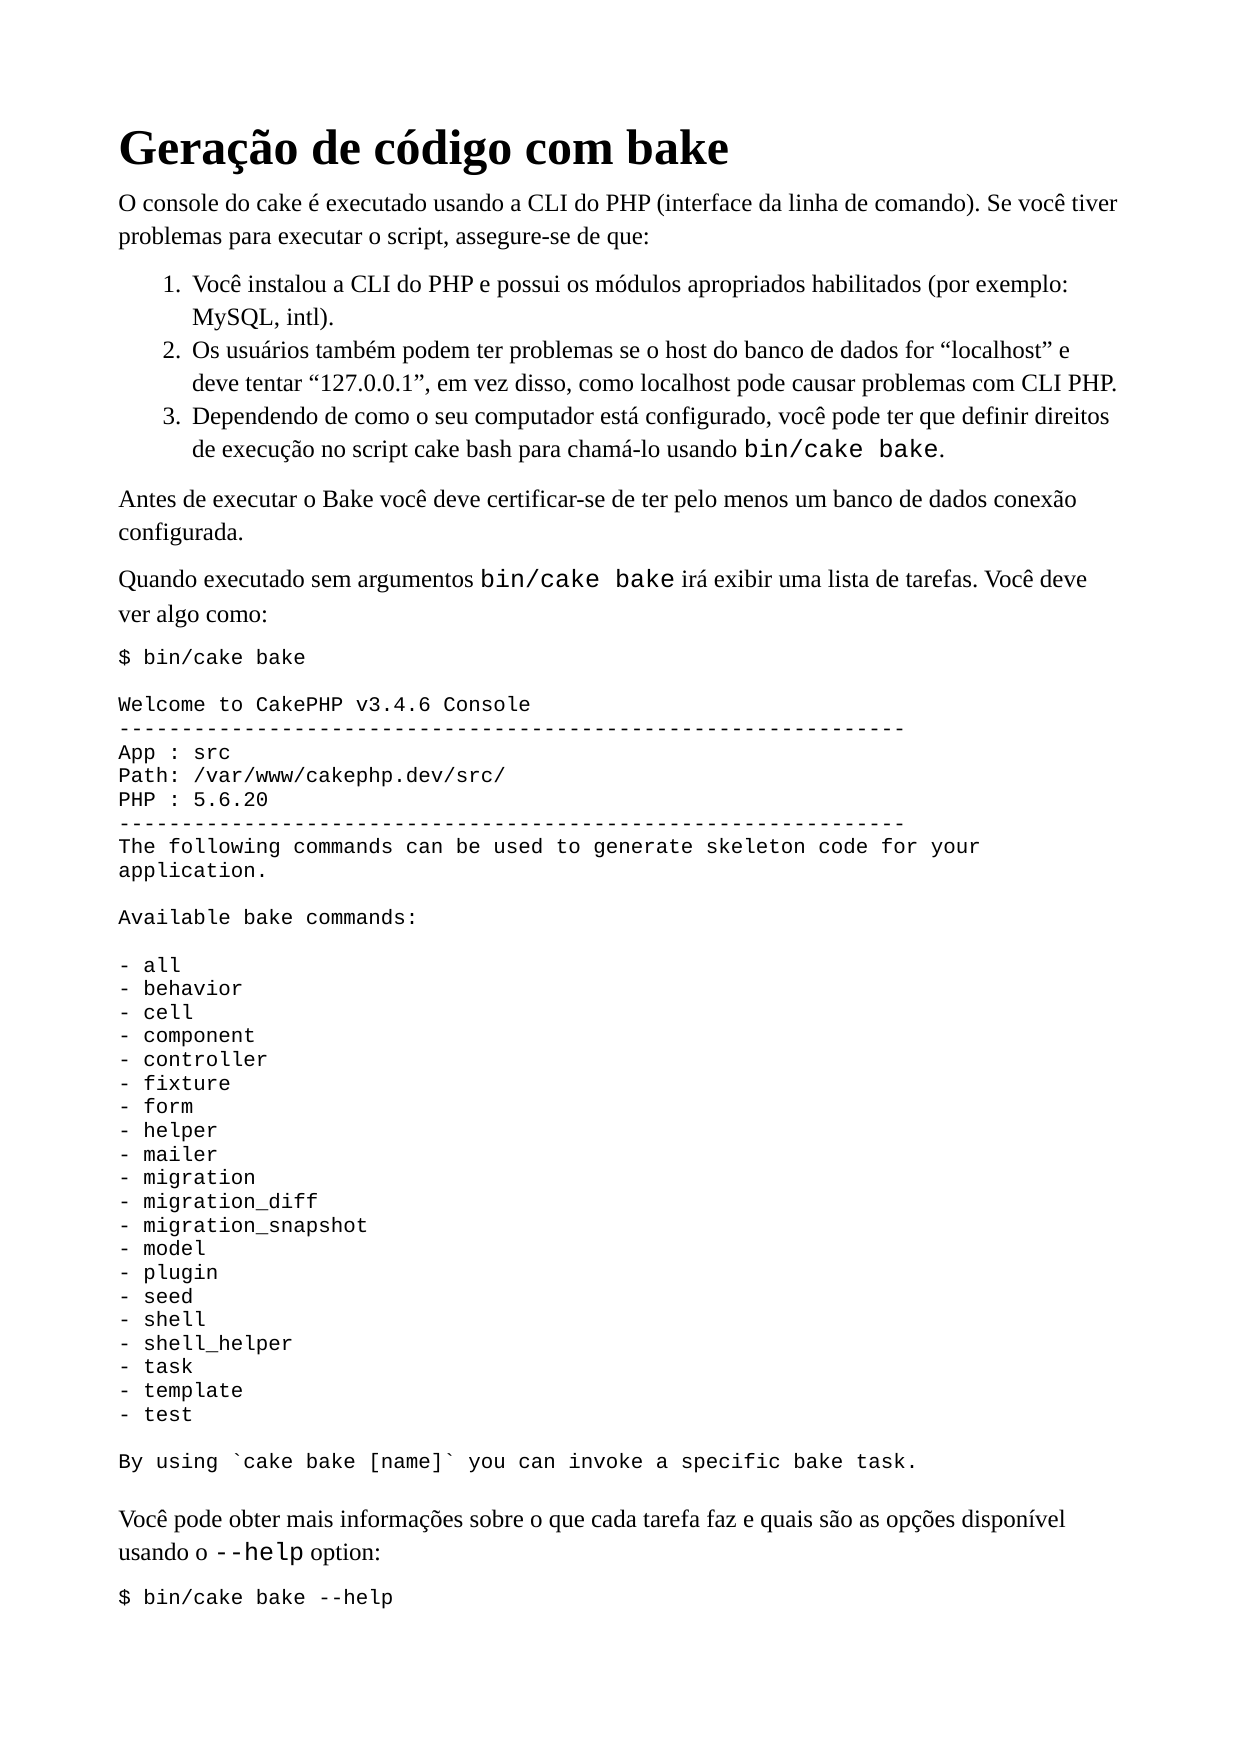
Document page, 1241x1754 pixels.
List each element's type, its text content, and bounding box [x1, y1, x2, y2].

list Dependendo de como o seu computador está configurado, você pode ter que definir direitos de execução no script cake bash para chamá-lo usando bin/cake bake. [162, 401, 1122, 465]
list Os usuários também podem ter problemas se o host do banco de dados for “localhost” e deve tentar “127.0.0.1”, em vez disso, como localhost pode causar problemas com CLI PHP. [162, 335, 1122, 397]
text - task [118, 1357, 1122, 1380]
text - migration [118, 1167, 1122, 1191]
text - component [118, 1026, 1122, 1049]
text --------------------------------------------------------------- [118, 718, 1122, 742]
text Available bake commands: [118, 907, 1122, 931]
text - migration_diff [118, 1191, 1122, 1215]
text - migration_snapshot [118, 1215, 1122, 1238]
text - controller [118, 1049, 1122, 1073]
text App : src [118, 742, 1122, 765]
text By using `cake bake [name]` you can invoke a specific bake task. [118, 1451, 1122, 1475]
text Welcome to CakePHP v3.4.6 Console [118, 694, 1122, 718]
text - cell [118, 1002, 1122, 1026]
text - shell [118, 1309, 1122, 1333]
list Você instalou a CLI do PHP e possui os módulos apropriados habilitados (por exemplo: MySQL, intl). [162, 269, 1122, 331]
subtitle Geração de código com bake [118, 118, 1122, 176]
text - shell_helper [118, 1333, 1122, 1357]
text - test [118, 1404, 1122, 1427]
text - all [118, 954, 1122, 978]
text Você pode obter mais informações sobre o que cada tarefa faz e quais são as opções disponível usando o --help option: [118, 1504, 1122, 1568]
text - helper [118, 1120, 1122, 1144]
text - template [118, 1380, 1122, 1404]
text Antes de executar o Bake você deve certificar-se de ter pelo menos um banco de dados conexão configurada. [118, 484, 1122, 546]
text O console do cake é executado usando a CLI do PHP (interface da linha de comando). Se você tiver problemas para executar o script, assegure-se de que: [118, 188, 1122, 250]
text - fixture [118, 1073, 1122, 1096]
text --------------------------------------------------------------- [118, 813, 1122, 836]
text - plugin [118, 1262, 1122, 1286]
text - behavior [118, 978, 1122, 1002]
text - model [118, 1238, 1122, 1262]
text The following commands can be used to generate skeleton code for your application. [118, 836, 1122, 884]
text - form [118, 1096, 1122, 1120]
text - seed [118, 1286, 1122, 1309]
text $ bin/cake bake --help [118, 1587, 1122, 1611]
text $ bin/cake bake [118, 647, 1122, 671]
text PHP : 5.6.20 [118, 789, 1122, 813]
text - mailer [118, 1144, 1122, 1167]
text Path: /var/www/cakephp.dev/src/ [118, 765, 1122, 789]
text Quando executado sem argumentos bin/cake bake irá exibir uma lista de tarefas. Você deve ver algo como: [118, 564, 1122, 628]
